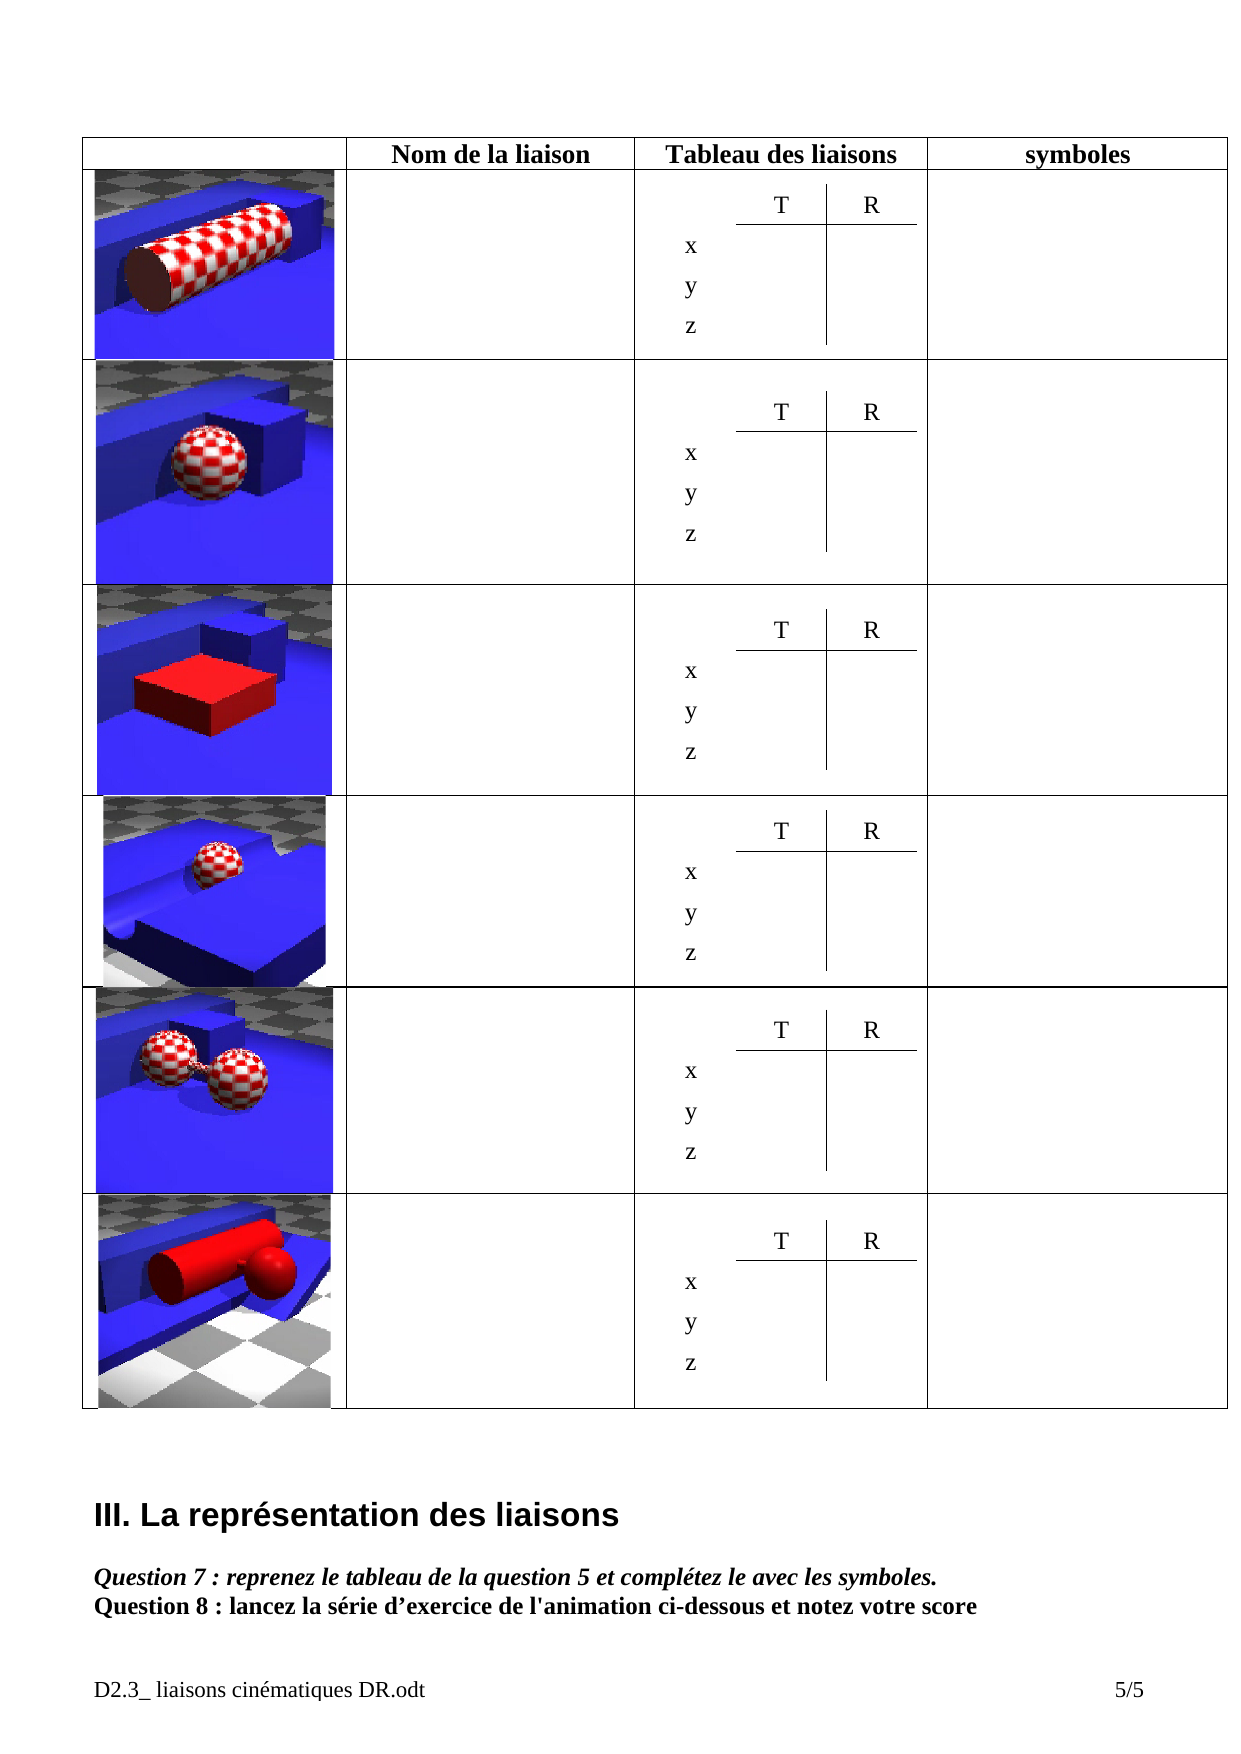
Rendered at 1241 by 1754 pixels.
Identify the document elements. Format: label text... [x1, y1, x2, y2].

table_cell z [646, 512, 736, 552]
table_cell [736, 305, 826, 345]
table_cell [827, 225, 917, 264]
table_header [646, 1220, 736, 1260]
table_cell [928, 170, 1227, 358]
table_cell [827, 472, 917, 512]
table_cell y [646, 265, 736, 305]
table_cell [220, 585, 346, 794]
table_cell [827, 512, 917, 552]
table_cell x [646, 1050, 736, 1090]
table_header T [736, 391, 826, 431]
table_cell x [646, 224, 736, 264]
table_cell [635, 360, 927, 584]
table_cell z [646, 1341, 736, 1381]
table_cell [635, 585, 927, 794]
table_cell [347, 988, 634, 1193]
table_header [646, 1010, 736, 1050]
picture [95, 585, 222, 1193]
table_header [646, 184, 736, 224]
table_cell [928, 360, 1227, 584]
table_cell [736, 512, 826, 552]
subtitle III. La représentation des liaisons [94, 1495, 1144, 1533]
table_cell [347, 170, 634, 358]
table_header T [736, 184, 826, 224]
table_cell [736, 891, 826, 931]
table_cell [736, 852, 826, 891]
table_header Tableau des liaisons [635, 138, 927, 169]
table_cell x [646, 1260, 736, 1301]
table_cell x [646, 851, 736, 891]
table_cell [736, 472, 826, 512]
table_cell [827, 690, 917, 730]
table_header R [827, 609, 917, 649]
table_header T [736, 609, 826, 649]
table_header [646, 391, 736, 431]
table_cell [736, 1301, 826, 1341]
table_header R [827, 391, 917, 431]
table_cell [827, 1130, 917, 1171]
table_header [646, 609, 736, 649]
table_header T [736, 810, 826, 851]
table_cell [736, 1341, 826, 1381]
picture [98, 1194, 206, 1408]
table_cell [827, 651, 917, 690]
table_cell [217, 170, 346, 358]
table_cell y [646, 1301, 736, 1341]
table_cell [827, 1301, 917, 1341]
table_cell [736, 931, 826, 971]
text Question 7 : reprenez le tableau de la question 5 et complétez le avec les symboles. [94, 1562, 1144, 1591]
table_header R [827, 810, 917, 851]
table_cell [827, 931, 917, 971]
table_cell [736, 225, 826, 264]
table_cell [827, 305, 917, 345]
table_header R [827, 184, 917, 224]
table_header [83, 138, 346, 169]
table_cell [736, 730, 826, 770]
table_cell [736, 690, 826, 730]
table_cell [827, 1090, 917, 1130]
table_cell [347, 360, 634, 584]
table_cell [635, 170, 927, 358]
table_cell [736, 651, 826, 690]
table_header Nom de la liaison [347, 138, 634, 169]
table_cell [83, 585, 97, 794]
table_cell [83, 360, 95, 584]
table_cell [827, 265, 917, 305]
table_cell [347, 585, 634, 794]
table_cell [827, 1051, 917, 1090]
table_cell [827, 730, 917, 770]
table_cell [83, 1194, 346, 1409]
table_cell [827, 891, 917, 931]
table_cell [83, 988, 95, 1193]
table_cell [827, 1261, 917, 1301]
table_cell z [646, 730, 736, 770]
table_cell [347, 1194, 634, 1408]
table_cell [928, 796, 1227, 986]
table_cell [83, 796, 103, 986]
table_header symboles [928, 138, 1227, 169]
table_cell [216, 796, 346, 987]
table_header T [736, 1010, 826, 1050]
table_cell [736, 1090, 826, 1130]
table_cell y [646, 891, 736, 931]
table_cell [83, 170, 94, 358]
table_cell [928, 988, 1227, 1193]
table_cell [347, 796, 634, 986]
table_cell z [646, 1130, 736, 1171]
table_header T [736, 1220, 826, 1260]
table_header [646, 810, 736, 851]
table_cell [827, 1341, 917, 1381]
table_cell x [646, 650, 736, 690]
table_cell x [646, 431, 736, 472]
table_cell [635, 988, 927, 1193]
text Question 8 : lancez la série d’exercice de l'animation ci-dessous et notez votre score [94, 1591, 1144, 1619]
table_cell [635, 1194, 927, 1408]
table_cell [736, 1261, 826, 1301]
table_cell [736, 432, 826, 472]
table_cell y [646, 1090, 736, 1130]
table_cell [736, 1130, 826, 1171]
table_cell y [646, 690, 736, 730]
table_header R [827, 1220, 917, 1260]
table_cell [635, 796, 927, 986]
table_cell [827, 432, 917, 472]
table_cell [218, 360, 346, 584]
table_cell [928, 585, 1227, 794]
table_cell [928, 1194, 1227, 1408]
table_cell [736, 265, 826, 305]
table_cell y [646, 472, 736, 512]
table_cell z [646, 931, 736, 971]
table_cell z [646, 305, 736, 345]
picture [94, 170, 218, 584]
table_cell [736, 1051, 826, 1090]
table_header R [827, 1010, 917, 1050]
table_cell [827, 852, 917, 891]
table_cell [222, 988, 346, 1193]
